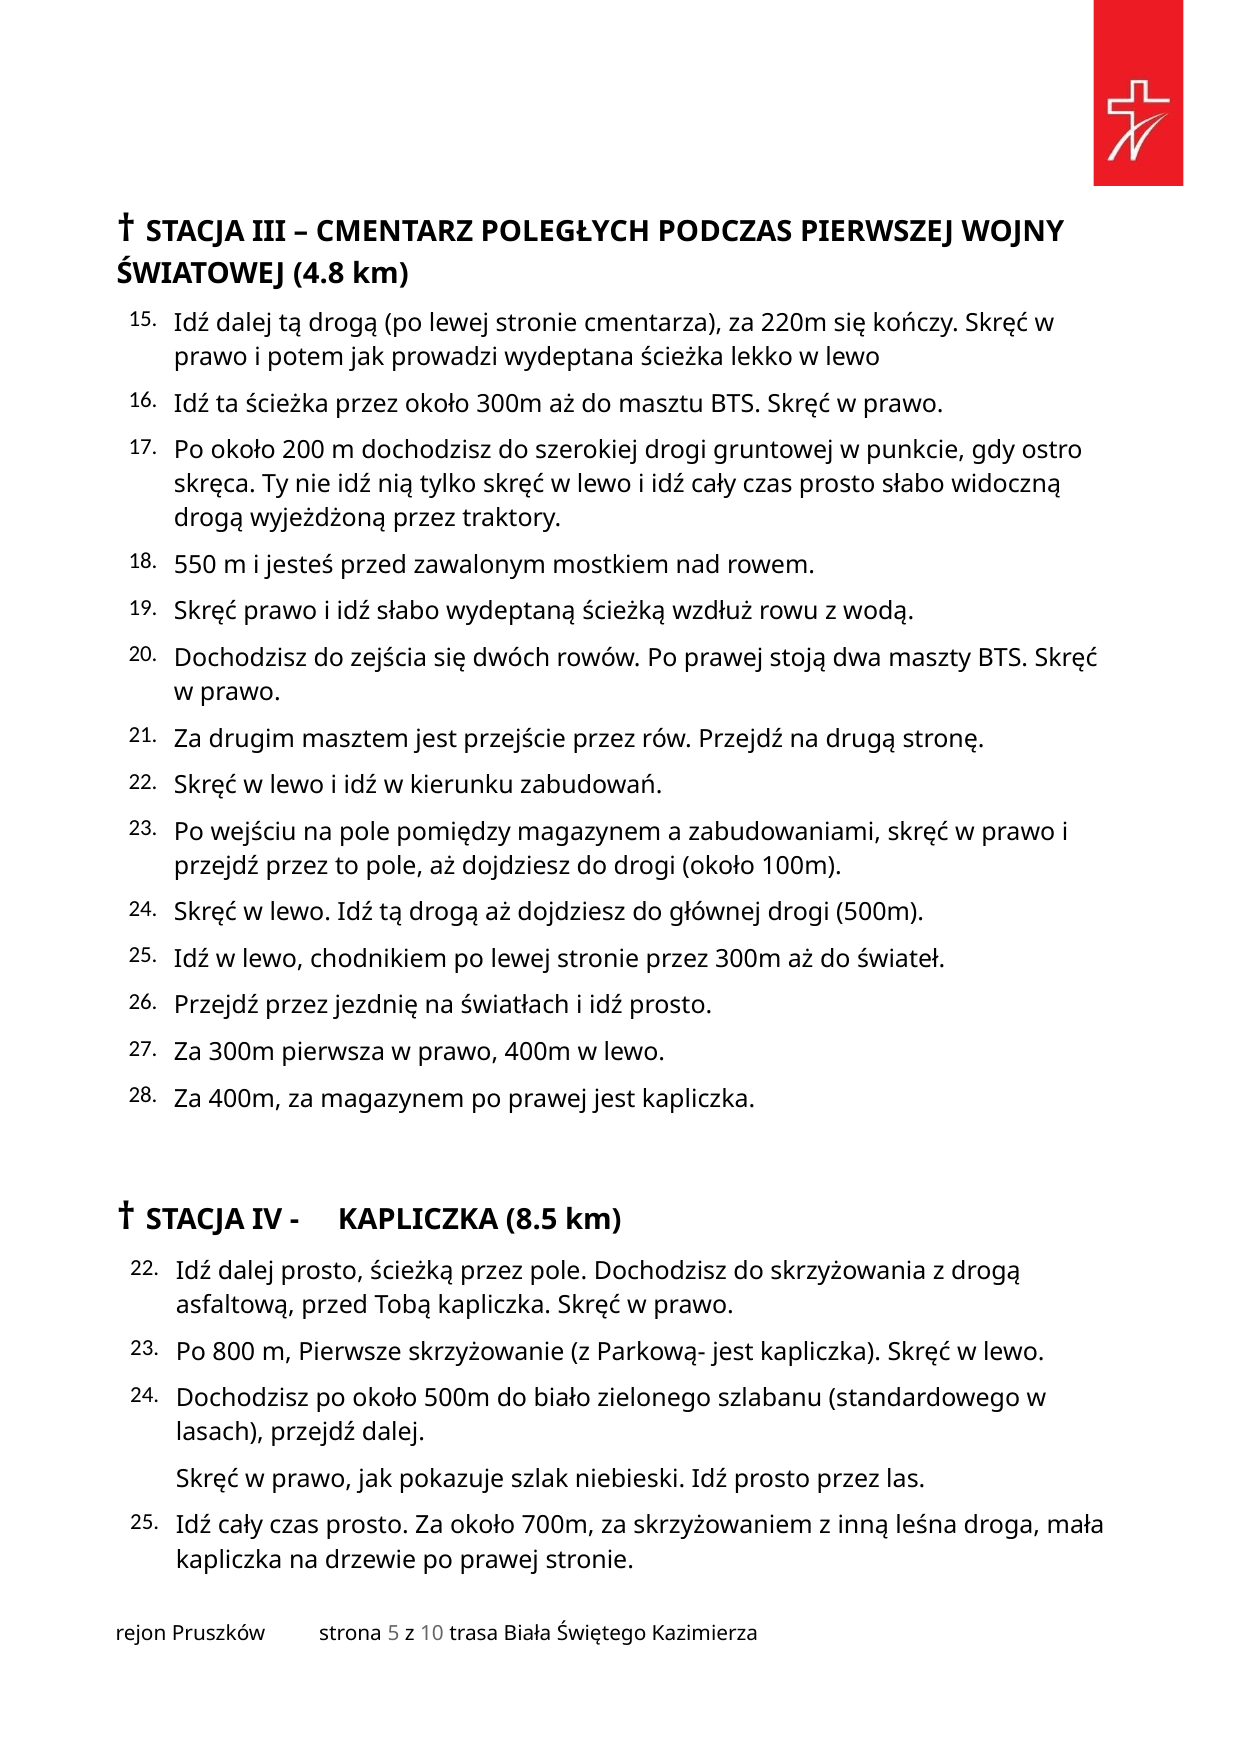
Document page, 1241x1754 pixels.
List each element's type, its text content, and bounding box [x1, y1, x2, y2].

list Przejdź przez jezdnię na światłach i idź prosto. [128, 987, 1123, 1021]
list Za 300m pierwsza w prawo, 400m w lewo. [128, 1034, 1123, 1068]
list Idź cały czas prosto. Za około 700m, za skrzyżowaniem z inną leśna droga, mała kapliczka na drzewie po prawej stronie. [130, 1507, 1123, 1575]
list Po 800 m, Pierwsze skrzyżowanie (z Parkową- jest kapliczka). Skręć w lewo. [130, 1333, 1123, 1367]
list 550 m i jesteś przed zawalonym mostkiem nad rowem. [128, 546, 1123, 581]
list Skręć w lewo. Idź tą drogą aż dojdziesz do głównej drogi (500m). [128, 894, 1123, 928]
list Idź w lewo, chodnikiem po lewej stronie przez 300m aż do świateł. [128, 941, 1123, 974]
subtitle † STACJA III – CMENTARZ POLEGŁYCH PODCZAS PIERWSZEJ WOJNY ŚWIATOWEJ (4.8 km) [116, 201, 1123, 292]
list Dochodzisz po około 500m do biało zielonego szlabanu (standardowego w lasach), przejdź dalej. [130, 1380, 1123, 1448]
list Idź dalej tą drogą (po lewej stronie cmentarza), za 220m się kończy. Skręć w prawo i potem jak prowadzi wydeptana ścieżka lekko w lewo [128, 304, 1123, 373]
list Skręć prawo i idź słabo wydeptaną ścieżką wzdłuż rowu z wodą. [128, 593, 1123, 627]
list Idź dalej prosto, ścieżką przez pole. Dochodzisz do skrzyżowania z drogą asfaltową, przed Tobą kapliczka. Skręć w prawo. [130, 1253, 1123, 1321]
list Skręć w lewo i idź w kierunku zabudowań. [128, 767, 1123, 801]
list Po wejściu na pole pomiędzy magazynem a zabudowaniami, skręć w prawo i przejdź przez to pole, aż dojdziesz do drogi (około 100m). [128, 813, 1123, 881]
list Za drugim masztem jest przejście przez rów. Przejdź na drugą stronę. [128, 720, 1123, 754]
list Idź ta ścieżka przez około 300m aż do masztu BTS. Skręć w prawo. [128, 385, 1123, 419]
list Dochodzisz do zejścia się dwóch rowów. Po prawej stoją dwa maszty BTS. Skręć w prawo. [128, 639, 1123, 708]
list Po około 200 m dochodzisz do szerokiej drogi gruntowej w punkcie, gdy ostro skręca. Ty nie idź nią tylko skręć w lewo i idź cały czas prosto słabo widoczną drogą wyjeżdżoną przez traktory. [128, 432, 1123, 534]
subtitle † STACJA IV - KAPLICZKA (8.5 km) [116, 1189, 1123, 1240]
list Za 400m, za magazynem po prawej jest kapliczka. [128, 1080, 1123, 1114]
text Skręć w prawo, jak pokazuje szlak niebieski. Idź prosto przez las. [176, 1461, 1123, 1495]
